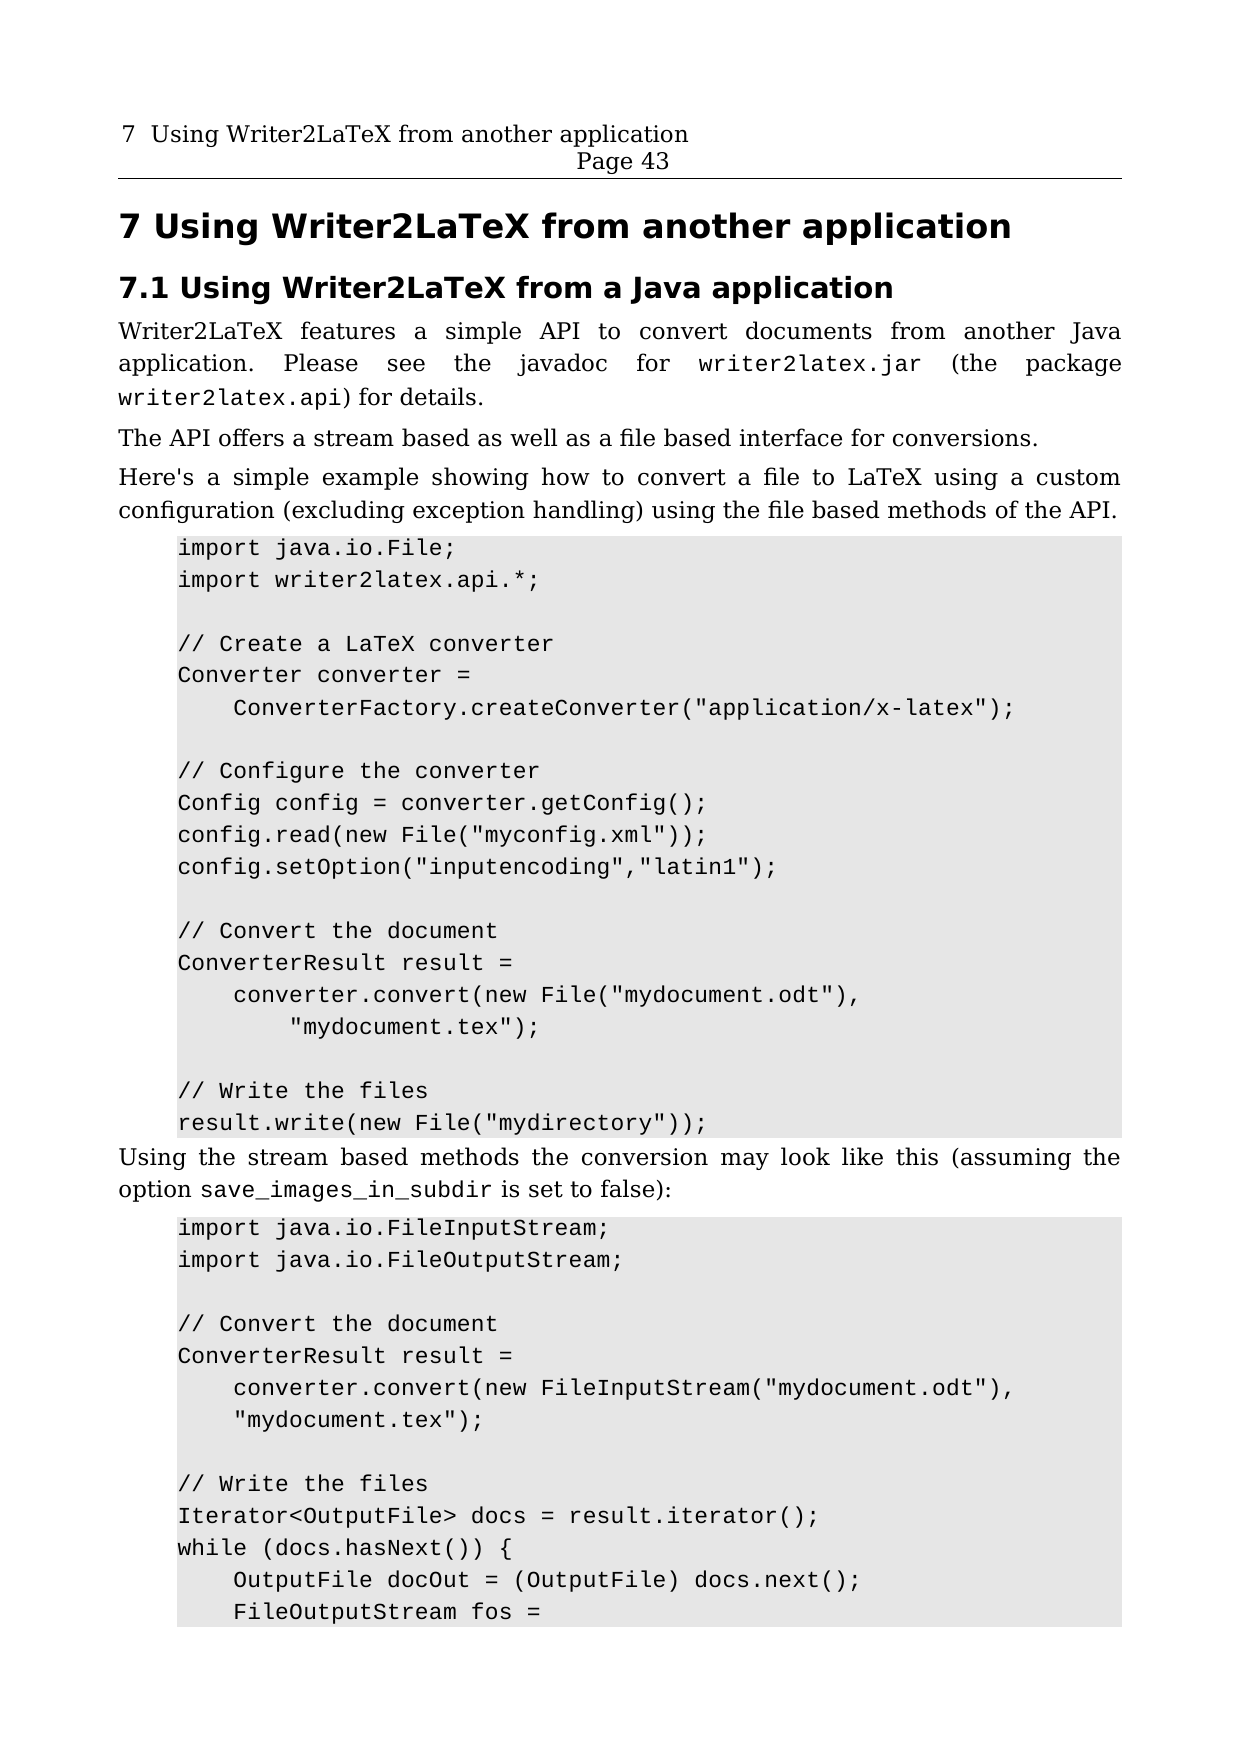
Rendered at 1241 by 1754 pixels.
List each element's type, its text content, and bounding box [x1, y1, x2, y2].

text // Write the files [177, 1080, 1122, 1106]
text result.write(new File("mydirectory")); [177, 1112, 1122, 1138]
text Iterator<OutputFile> docs = result.iterator(); [177, 1505, 1122, 1531]
text ConverterResult result = [177, 1345, 1122, 1371]
text // Configure the converter [177, 760, 1122, 786]
subtitle Using Writer2LaTeX from another application [118, 207, 1122, 246]
text converter.convert(new FileInputStream("mydocument.odt"), [177, 1377, 1122, 1403]
text ConverterFactory.createConverter("application/x-latex"); [177, 696, 1122, 722]
text Using the stream based methods the conversion may look like this (assuming the option save_images_in_subdir is set to false): [118, 1144, 1122, 1204]
text import java.io.File; [177, 536, 1122, 562]
text import writer2latex.api.*; [177, 568, 1122, 594]
text // Convert the document [177, 1313, 1122, 1339]
text OutputFile docOut = (OutputFile) docs.next(); [177, 1569, 1122, 1595]
text import java.io.FileInputStream; [177, 1217, 1122, 1243]
text Config config = converter.getConfig(); [177, 792, 1122, 818]
text converter.convert(new File("mydocument.odt"), [177, 984, 1122, 1010]
text import java.io.FileOutputStream; [177, 1249, 1122, 1275]
text // Create a LaTeX converter [177, 632, 1122, 658]
text Here's a simple example showing how to convert a file to LaTeX using a custom configuration (excluding exception handling) using the file based methods of the API. [118, 464, 1122, 524]
text ConverterResult result = [177, 952, 1122, 978]
text while (docs.hasNext()) { [177, 1537, 1122, 1563]
text Converter converter = [177, 664, 1122, 690]
text The API offers a stream based as well as a file based interface for conversions. [118, 425, 1122, 452]
text Writer2LaTeX features a simple API to convert documents from another Java application. Please see the javadoc for writer2latex.jar (the package writer2latex.api) for details. [118, 318, 1122, 413]
text // Convert the document [177, 920, 1122, 946]
text // Write the files [177, 1473, 1122, 1499]
text "mydocument.tex"); [177, 1016, 1122, 1042]
subtitle Using Writer2LaTeX from a Java application [118, 271, 1122, 305]
text FileOutputStream fos = [177, 1601, 1122, 1627]
text "mydocument.tex"); [177, 1409, 1122, 1435]
text config.setOption("inputencoding","latin1"); [177, 856, 1122, 882]
text config.read(new File("myconfig.xml")); [177, 824, 1122, 850]
